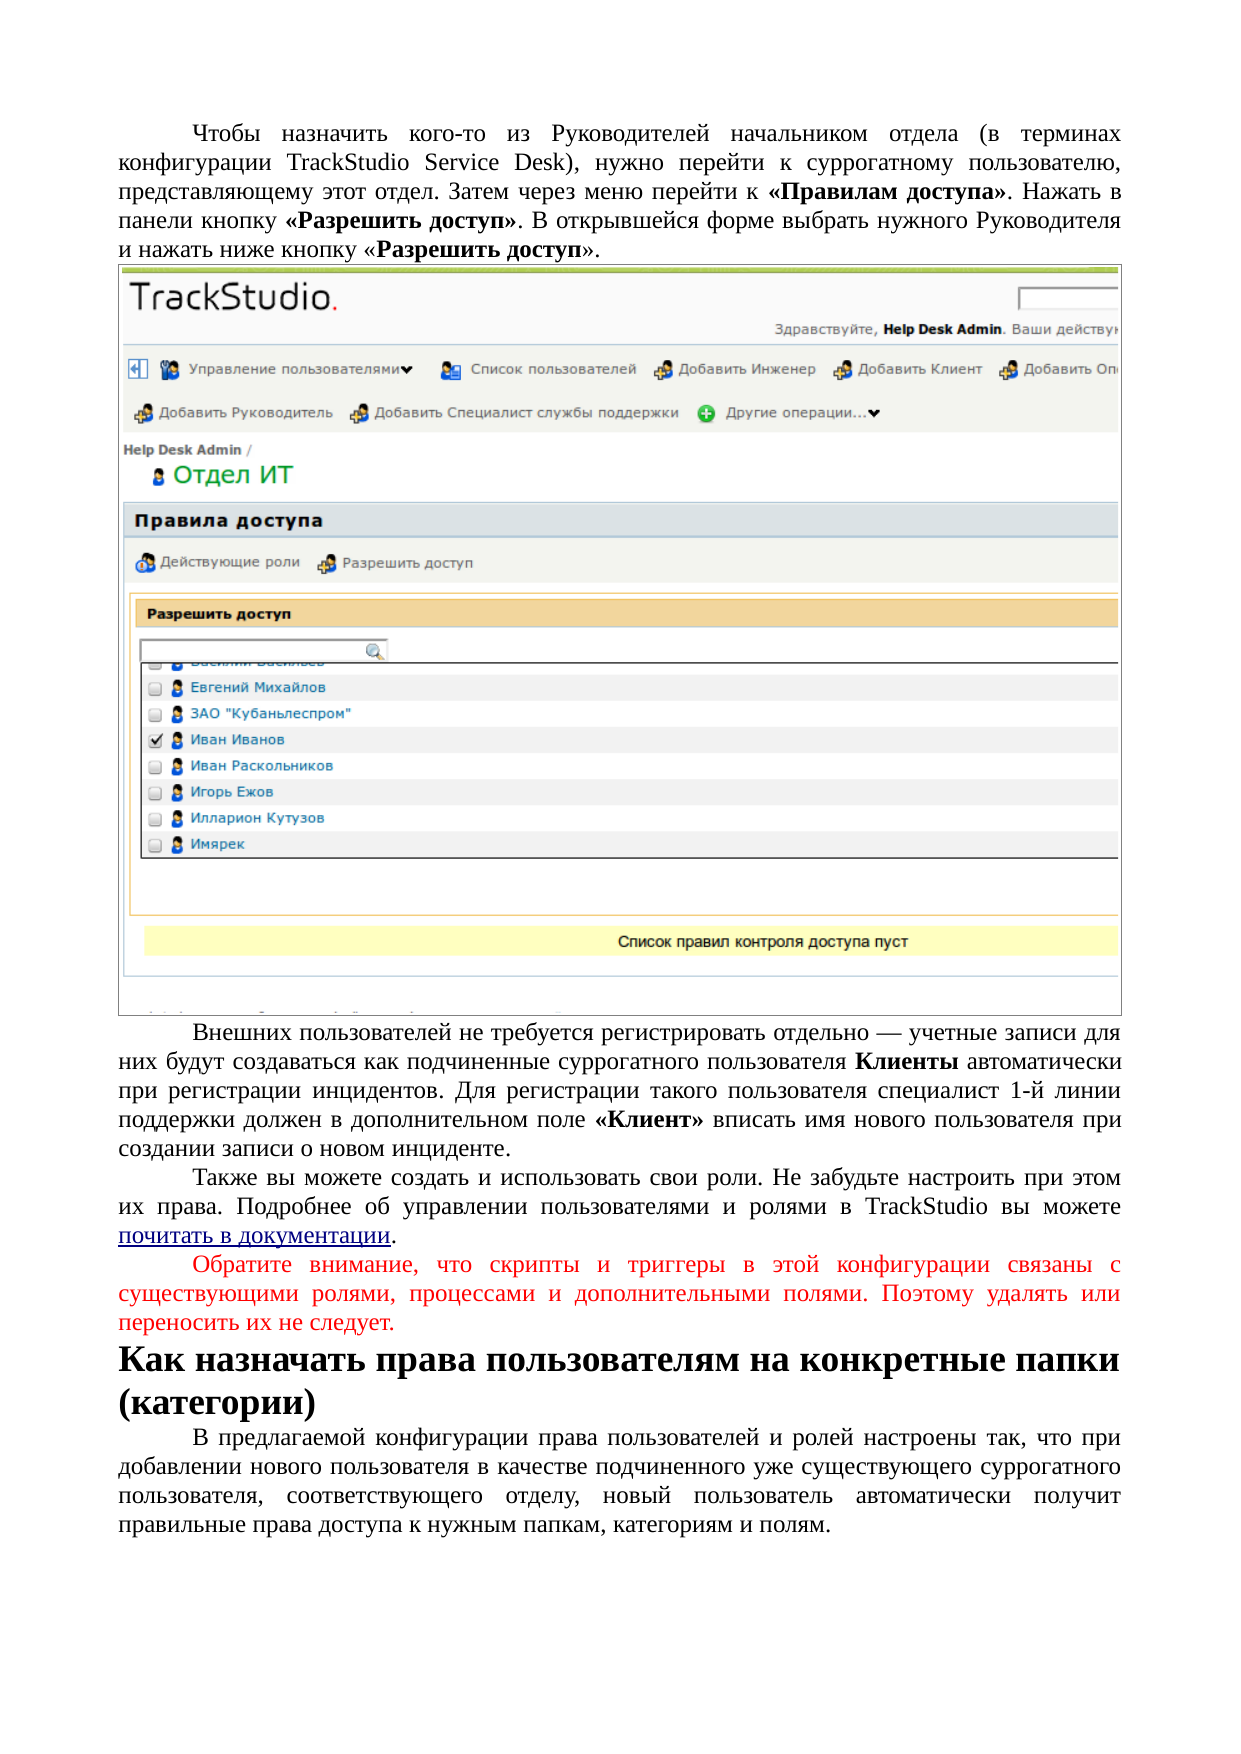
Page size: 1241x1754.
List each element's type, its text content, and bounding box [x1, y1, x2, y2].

text Чтобы назначить кого-то из Руководителей начальником отдела (в терминах конфигурации TrackStudio Service Desk), нужно перейти к суррогатному пользователю, представляющему этот отдел. Затем через меню перейти к «Правилам доступа». Нажать в панели кнопку «Разрешить доступ». В открывшейся форме выбрать нужного Руководителя и нажать ниже кнопку «Разрешить доступ». [118, 118, 1122, 263]
text Внешних пользователей не требуется регистрировать отдельно — учетные записи для них будут создаваться как подчиненные суррогатного пользователя Клиенты автоматически при регистрации инцидентов. Для регистрации такого пользователя специалист 1-й линии поддержки должен в дополнительном поле «Клиент» вписать имя нового пользователя при создании записи о новом инциденте. [118, 1016, 1122, 1162]
text В предлагаемой конфигурации права пользователей и ролей настроены так, что при добавлении нового пользователя в качестве подчиненного уже существующего суррогатного пользователя, соответствующего отделу, новый пользователь автоматически получит правильные права доступа к нужным папкам, категориям и полям. [118, 1422, 1122, 1538]
text Обратите внимание, что скрипты и триггеры в этой конфигурации связаны с существующими ролями, процессами и дополнительными полями. Поэтому удалять или переносить их не следует. [118, 1249, 1122, 1336]
text [119, 265, 1121, 1015]
picture [122, 267, 1119, 1013]
subtitle Как назначать права пользователям на конкретные папки (категории) [118, 1336, 1122, 1422]
text Также вы можете создать и использовать свои роли. Не забудьте настроить при этом их права. Подробнее об управлении пользователями и ролями в TrackStudio вы можете почитать в документации. [118, 1162, 1122, 1249]
